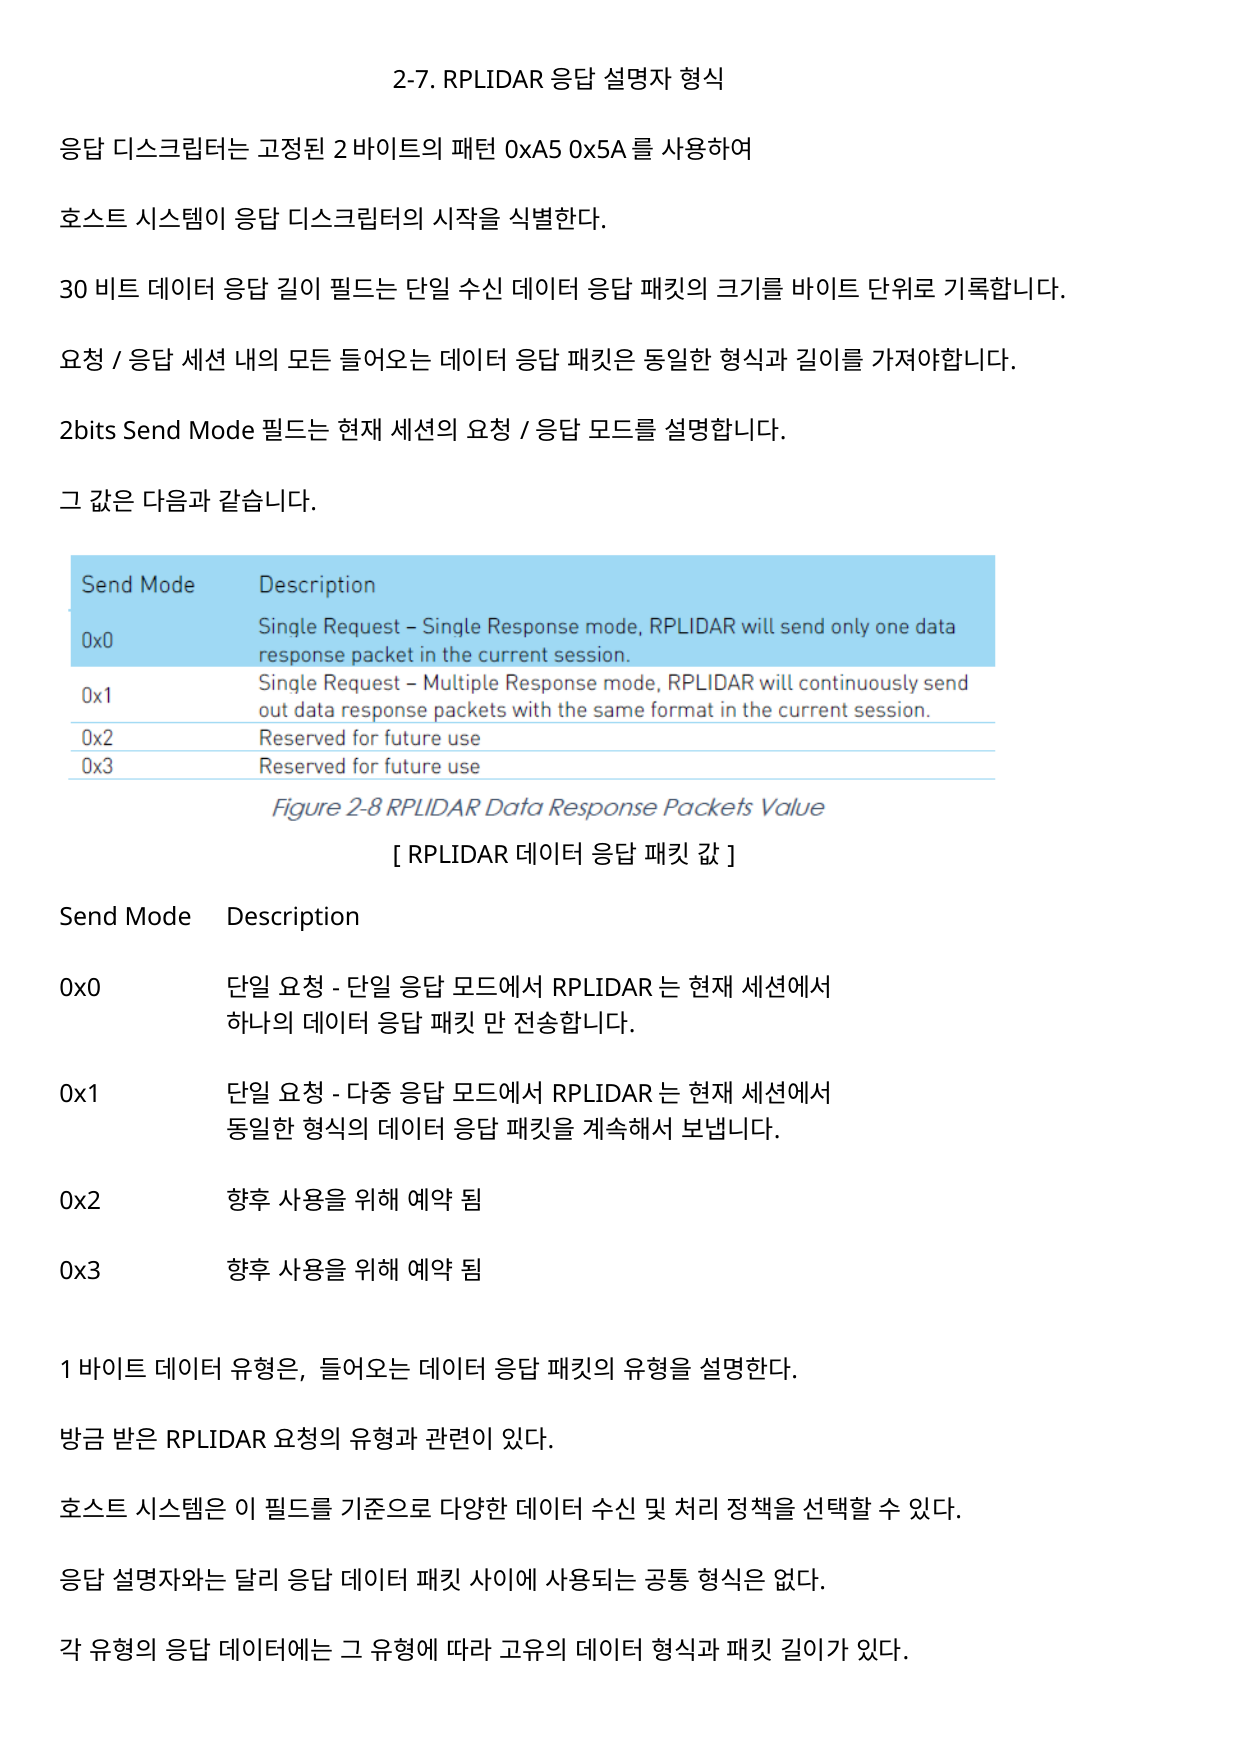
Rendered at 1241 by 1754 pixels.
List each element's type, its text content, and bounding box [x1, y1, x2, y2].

text [ RPLIDAR 데이터 응답 패킷 값 ] [59, 834, 1181, 871]
text Send Mode Description [59, 899, 1181, 933]
text 0x2 향후 사용을 위해 예약 됨 [59, 1180, 1181, 1216]
text 0x3 향후 사용을 위해 예약 됨 [59, 1251, 1181, 1287]
text 1바이트 데이터 유형은, 들어오는 데이터 응답 패킷의 유형을 설명한다. [59, 1349, 1181, 1386]
text 동일한 형식의 데이터 응답 패킷을 계속해서 보냅니다. [59, 1110, 1181, 1146]
text 0x0 단일 요청 - 단일 응답 모드에서 RPLIDAR는 현재 세션에서 [59, 967, 1181, 1003]
text 호스트 시스템이 응답 디스크립터의 시작을 식별한다. [59, 200, 1181, 236]
text 응답 설명자와는 달리 응답 데이터 패킷 사이에 사용되는 공통 형식은 없다. [59, 1560, 1181, 1596]
text 응답 디스크립터는 고정된 2바이트의 패턴 0xA5 0x5A를 사용하여 [59, 129, 1181, 166]
text 요청 / 응답 세션 내의 모든 들어오는 데이터 응답 패킷은 동일한 형식과 길이를 가져야합니다. [59, 340, 1181, 377]
text 2bits Send Mode 필드는 현재 세션의 요청 / 응답 모드를 설명합니다. [59, 411, 1181, 447]
text 2-7. RPLIDAR 응답 설명자 형식 [59, 59, 1181, 95]
text 각 유형의 응답 데이터에는 그 유형에 따라 고유의 데이터 형식과 패킷 길이가 있다. [59, 1631, 1181, 1667]
text 0x1 단일 요청 - 다중 응답 모드에서 RPLIDAR는 현재 세션에서 [59, 1074, 1181, 1110]
picture [62, 545, 1003, 835]
text 방금 받은 RPLIDAR 요청의 유형과 관련이 있다. [59, 1419, 1181, 1456]
text 호스트 시스템은 이 필드를 기준으로 다양한 데이터 수신 및 처리 정책을 선택할 수 있다. [59, 1490, 1181, 1526]
text 30 비트 데이터 응답 길이 필드는 단일 수신 데이터 응답 패킷의 크기를 바이트 단위로 기록합니다. [59, 270, 1181, 306]
text 그 값은 다음과 같습니다. [59, 481, 1181, 517]
text 하나의 데이터 응답 패킷 만 전송합니다. [59, 1003, 1181, 1039]
